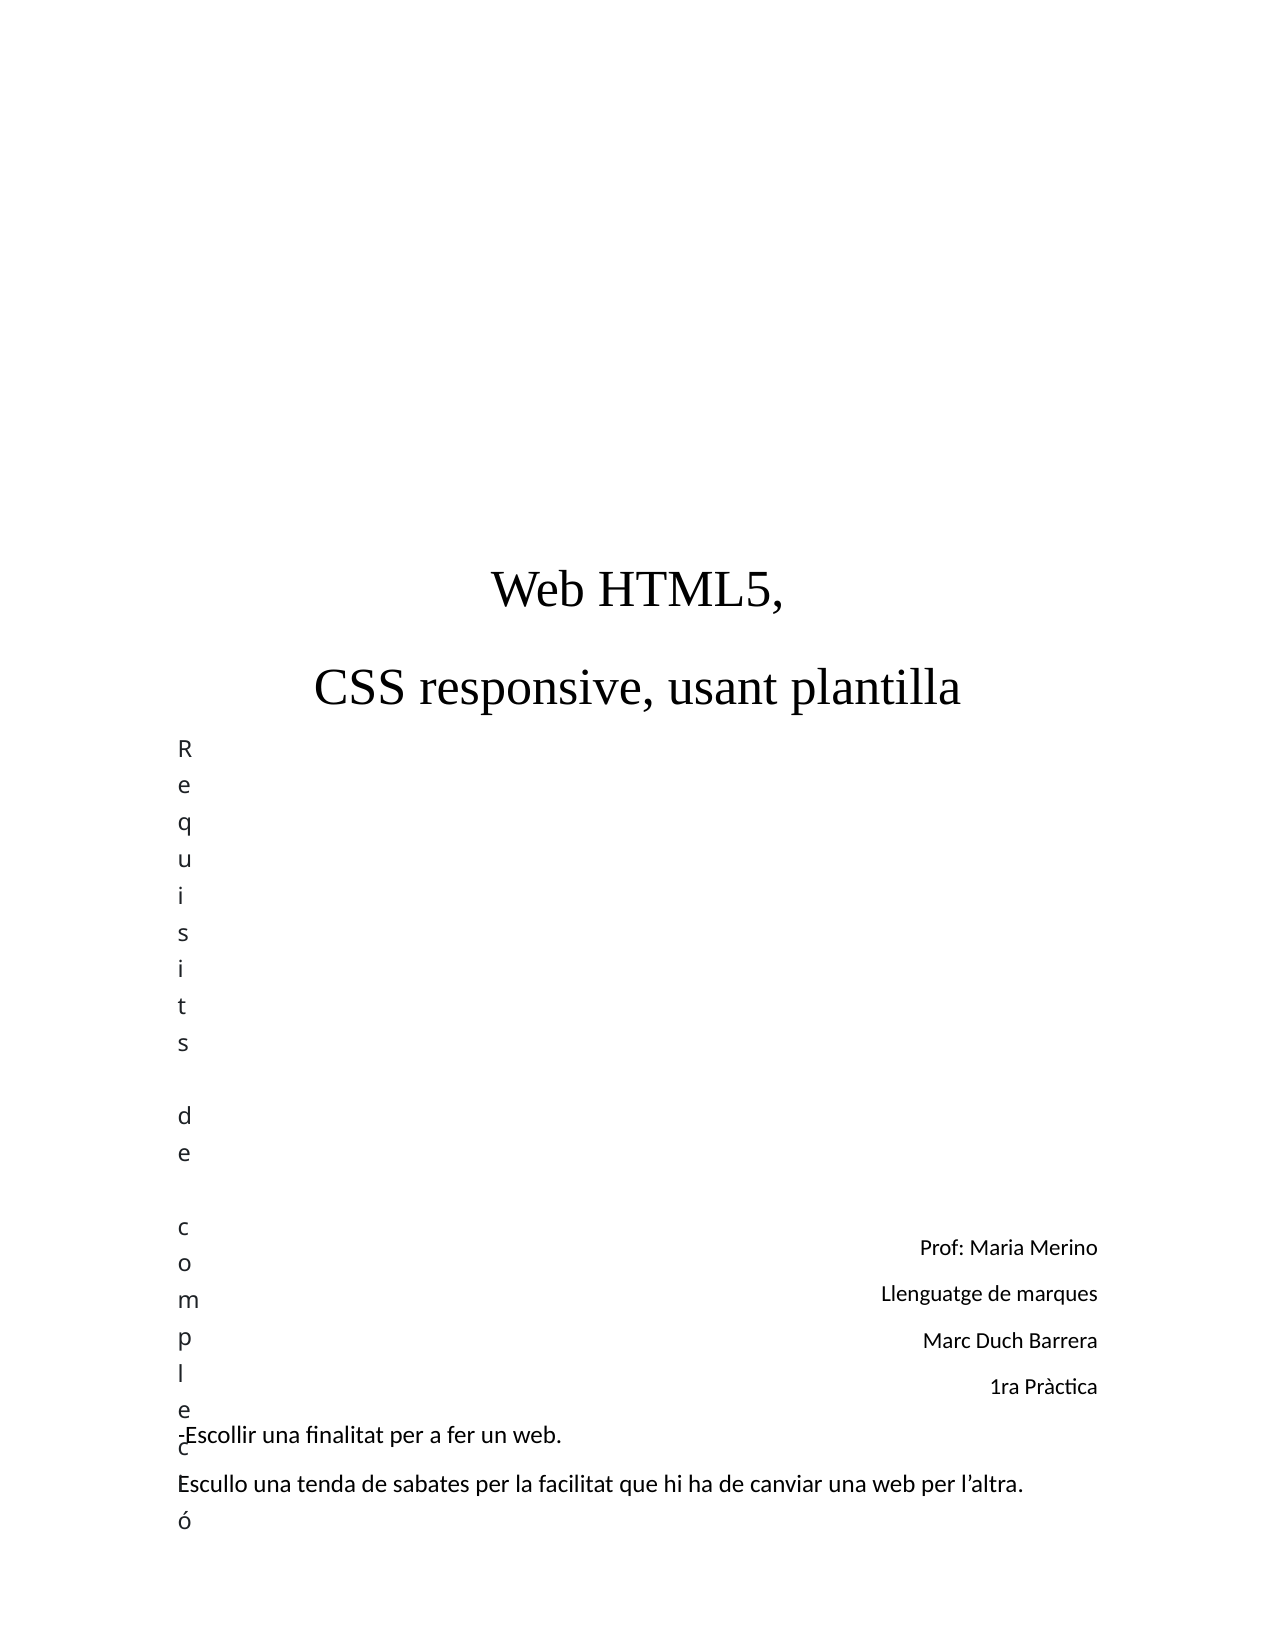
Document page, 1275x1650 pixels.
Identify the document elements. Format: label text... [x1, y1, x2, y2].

text 1ra Pràctica [179, 1372, 1098, 1401]
text -Escollir una finalitat per a fer un web. [179, 1419, 1098, 1449]
text Llenguatge de marques [179, 1279, 1098, 1307]
subtitle CSS responsive, usant plantilla [177, 655, 1098, 715]
subtitle Web HTML5, [177, 558, 1098, 618]
text Escullo una tenda de sabates per la facilitat que hi ha de canviar una web per l’altra. [179, 1468, 1098, 1499]
text Marc Duch Barrera [179, 1326, 1098, 1354]
text Prof: Maria Merino [179, 1233, 1098, 1261]
